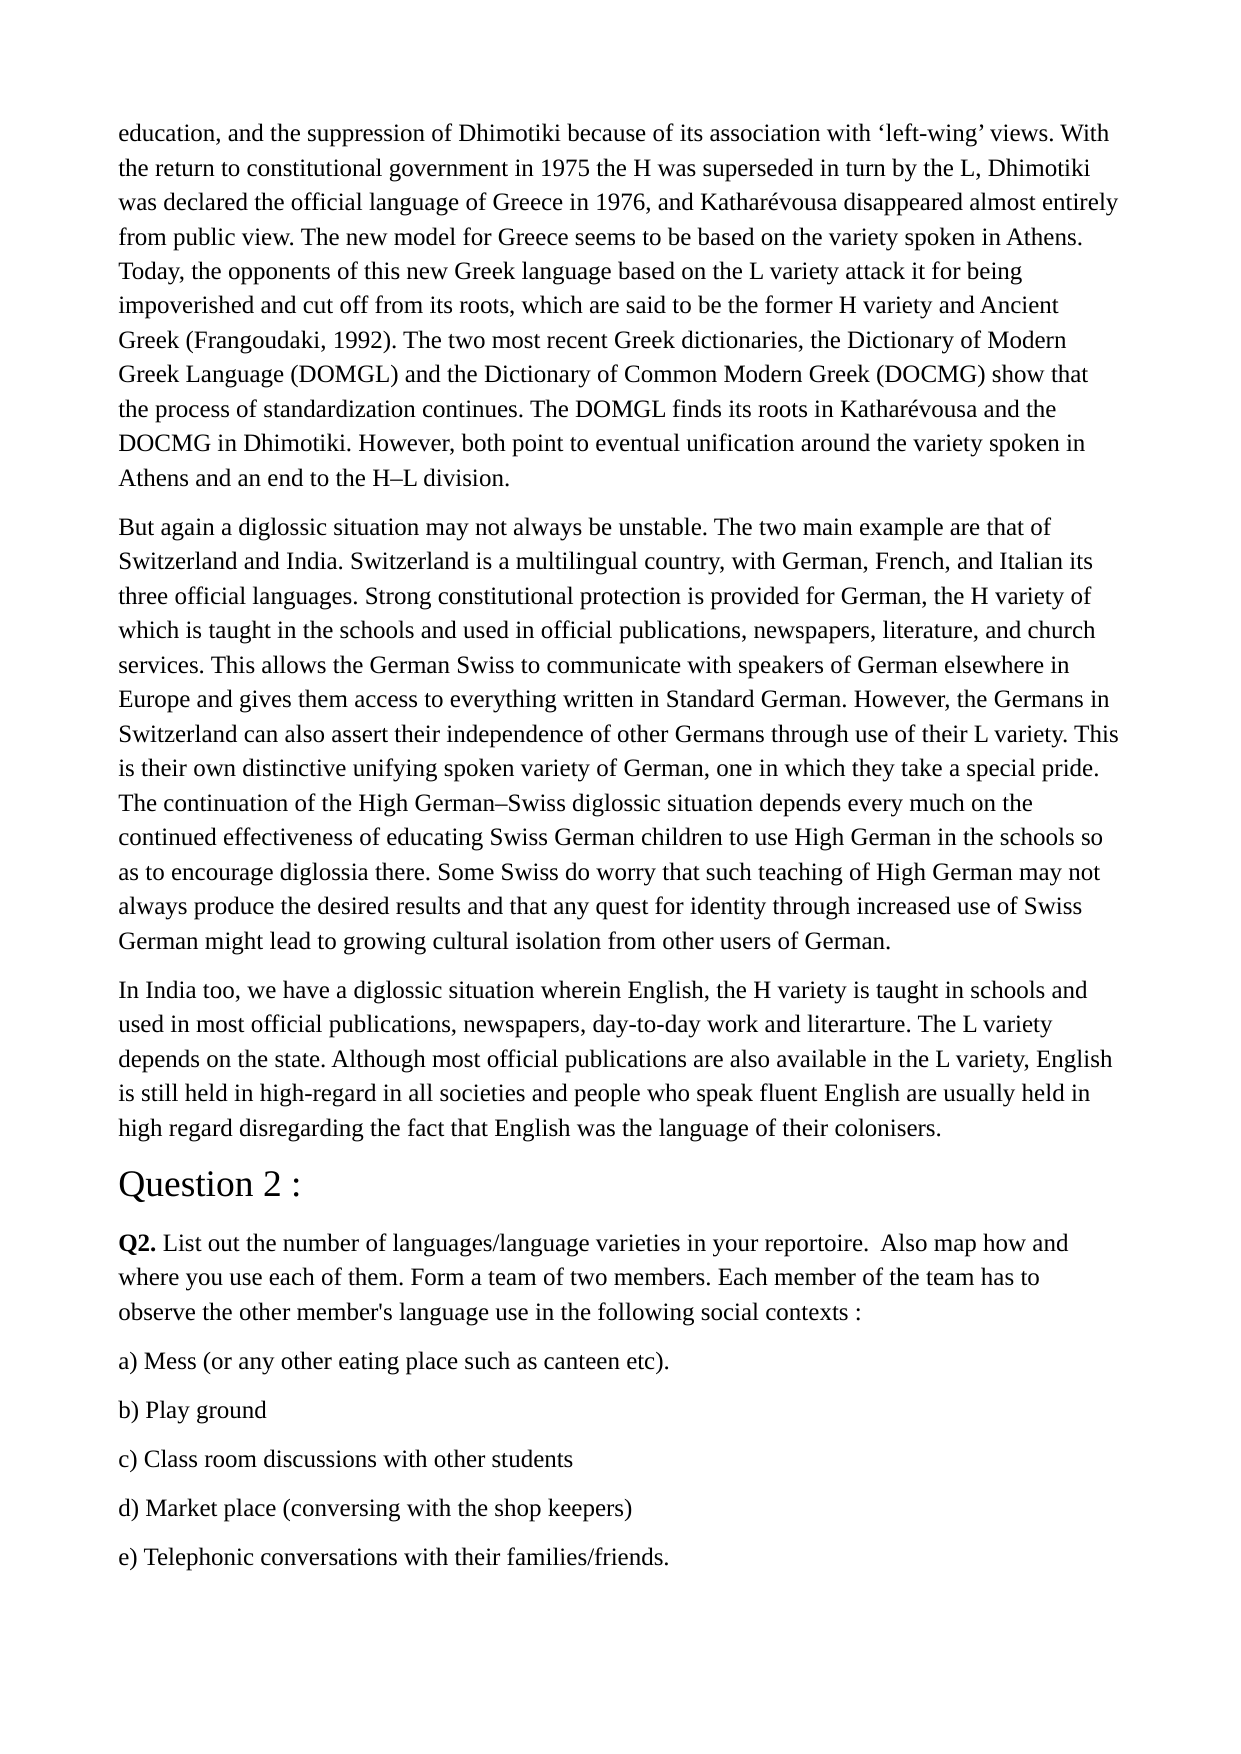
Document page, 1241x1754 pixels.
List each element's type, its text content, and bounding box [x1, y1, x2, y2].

text e) Telephonic conversations with their families/friends. [118, 1542, 1122, 1571]
text a) Mess (or any other eating place such as canteen etc). [118, 1346, 1122, 1375]
text Question 2 : [118, 1162, 1122, 1205]
text In India too, we have a diglossic situation wherein English, the H variety is taught in schools and used in most official publications, newspapers, day-to-day work and literarture. The L variety depends on the state. Although most official publications are also available in the L variety, English is still held in high-regard in all societies and people who speak fluent English are usually held in high regard disregarding the fact that English was the language of their colonisers. [118, 975, 1122, 1141]
text Q2. List out the number of languages/language varieties in your reportoire. Also map how and where you use each of them. Form a team of two members. Each member of the team has to observe the other member's language use in the following social contexts : [118, 1228, 1122, 1326]
text education, and the suppression of Dhimotiki because of its association with ‘left-wing’ views. With the return to constitutional government in 1975 the H was superseded in turn by the L, Dhimotiki was declared the official language of Greece in 1976, and Katharévousa disappeared almost entirely from public view. The new model for Greece seems to be based on the variety spoken in Athens. Today, the opponents of this new Greek language based on the L variety attack it for being impoverished and cut off from its roots, which are said to be the former H variety and Ancient Greek (Frangoudaki, 1992). The two most recent Greek dictionaries, the Dictionary of Modern Greek Language (DOMGL) and the Dictionary of Common Modern Greek (DOCMG) show that the process of standardization continues. The DOMGL finds its roots in Katharévousa and the DOCMG in Dhimotiki. However, both point to eventual unification around the variety spoken in Athens and an end to the H–L division. [118, 118, 1122, 492]
text b) Play ground [118, 1395, 1122, 1424]
text But again a diglossic situation may not always be unstable. The two main example are that of Switzerland and India. Switzerland is a multilingual country, with German, French, and Italian its three official languages. Strong constitutional protection is provided for German, the H variety of which is taught in the schools and used in official publications, newspapers, literature, and church services. This allows the German Swiss to communicate with speakers of German elsewhere in Europe and gives them access to everything written in Standard German. However, the Germans in Switzerland can also assert their independence of other Germans through use of their L variety. This is their own distinctive unifying spoken variety of German, one in which they take a special pride. The continuation of the High German–Swiss diglossic situation depends every much on the continued effectiveness of educating Swiss German children to use High German in the schools so as to encourage diglossia there. Some Swiss do worry that such teaching of High German may not always produce the desired results and that any quest for identity through increased use of Swiss German might lead to growing cultural isolation from other users of German. [118, 512, 1122, 954]
text c) Class room discussions with other students [118, 1444, 1122, 1473]
text d) Market place (conversing with the shop keepers) [118, 1493, 1122, 1522]
